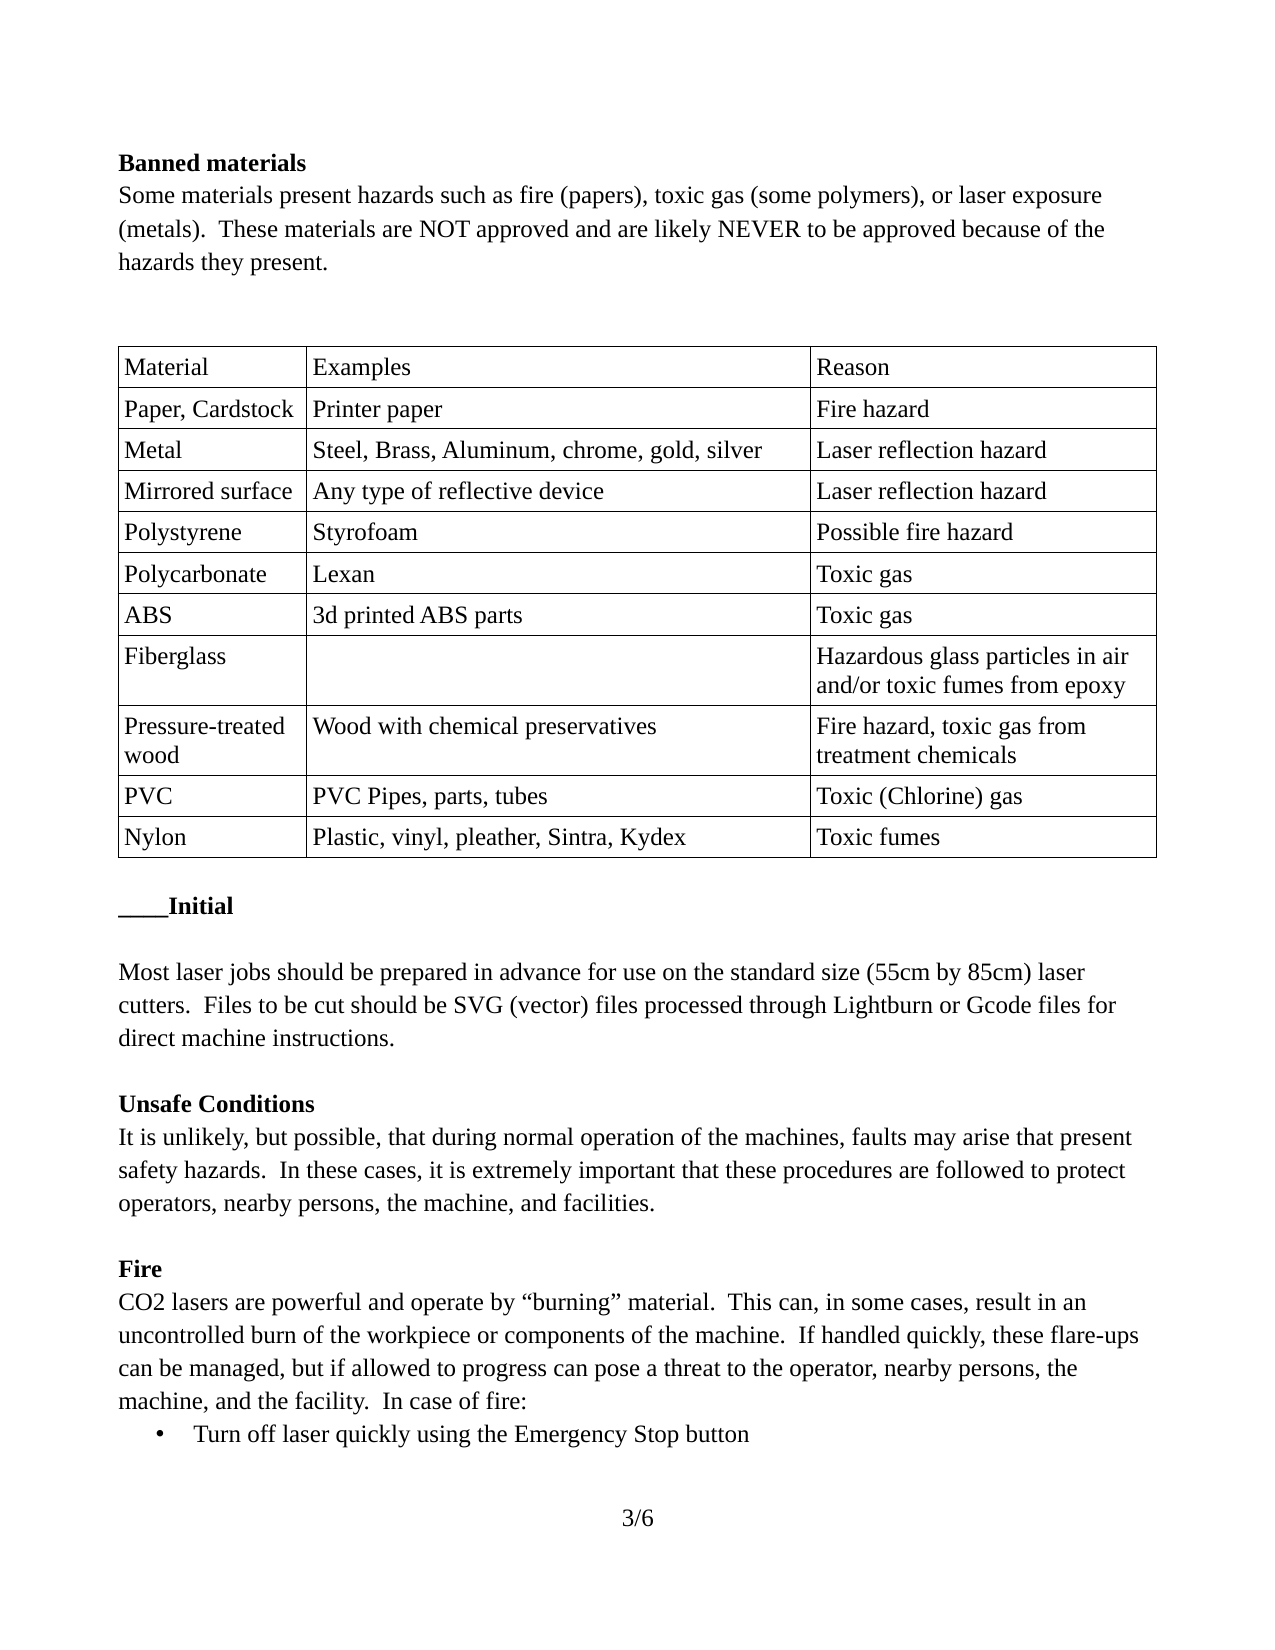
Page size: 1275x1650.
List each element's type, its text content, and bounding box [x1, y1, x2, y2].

list Turn off laser quickly using the Emergency Stop button [156, 1419, 1157, 1448]
table_cell [307, 636, 810, 704]
table_cell Pressure-treated wood [119, 706, 306, 774]
text CO2 lasers are powerful and operate by “burning” material. This can, in some cases, result in an uncontrolled burn of the workpiece or components of the machine. If handled quickly, these flare-ups can be managed, but if allowed to progress can pose a threat to the operator, nearby persons, the machine, and the facility. In case of fire: [118, 1287, 1157, 1415]
table_cell Steel, Brass, Aluminum, chrome, gold, silver [307, 429, 810, 469]
table_cell Styrofoam [307, 512, 810, 552]
table_cell Laser reflection hazard [811, 471, 1156, 511]
table_cell Printer paper [307, 388, 810, 428]
table_cell Nylon [119, 817, 306, 857]
table_cell Polycarbonate [119, 553, 306, 593]
table_cell PVC Pipes, parts, tubes [307, 776, 810, 816]
table_header Reason [811, 347, 1156, 387]
table_cell Mirrored surface [119, 471, 306, 511]
table_cell Any type of reflective device [307, 471, 810, 511]
table_cell Wood with chemical preservatives [307, 706, 810, 774]
table_cell Paper, Cardstock [119, 388, 306, 428]
table_cell Plastic, vinyl, pleather, Sintra, Kydex [307, 817, 810, 857]
table_cell Toxic gas [811, 553, 1156, 593]
text ____Initial [118, 891, 1157, 920]
text Banned materials [118, 148, 1157, 176]
table_cell Toxic fumes [811, 817, 1156, 857]
table_cell Toxic (Chlorine) gas [811, 776, 1156, 816]
table_cell Fire hazard, toxic gas from treatment chemicals [811, 706, 1156, 774]
text Unsafe Conditions [118, 1089, 1157, 1118]
table_cell 3d printed ABS parts [307, 594, 810, 634]
table_cell Fire hazard [811, 388, 1156, 428]
text Fire [118, 1254, 1157, 1283]
text Some materials present hazards such as fire (papers), toxic gas (some polymers), or laser exposure (metals). These materials are NOT approved and are likely NEVER to be approved because of the hazards they present. [118, 181, 1157, 275]
table_cell Lexan [307, 553, 810, 593]
table_cell Hazardous glass particles in air and/or toxic fumes from epoxy [811, 636, 1156, 704]
table_cell Laser reflection hazard [811, 429, 1156, 469]
table_cell PVC [119, 776, 306, 816]
text Most laser jobs should be prepared in advance for use on the standard size (55cm by 85cm) laser [118, 957, 1157, 986]
table_header Material [119, 347, 306, 387]
table_cell Possible fire hazard [811, 512, 1156, 552]
table_cell Fiberglass [119, 636, 306, 704]
table_header Examples [307, 347, 810, 387]
text cutters. Files to be cut should be SVG (vector) files processed through Lightburn or Gcode files for direct machine instructions. [118, 990, 1157, 1052]
text It is unlikely, but possible, that during normal operation of the machines, faults may arise that present safety hazards. In these cases, it is extremely important that these procedures are followed to protect operators, nearby persons, the machine, and facilities. [118, 1122, 1157, 1217]
table_cell Metal [119, 429, 306, 469]
table_cell Toxic gas [811, 594, 1156, 634]
table_cell ABS [119, 594, 306, 634]
table_cell Polystyrene [119, 512, 306, 552]
